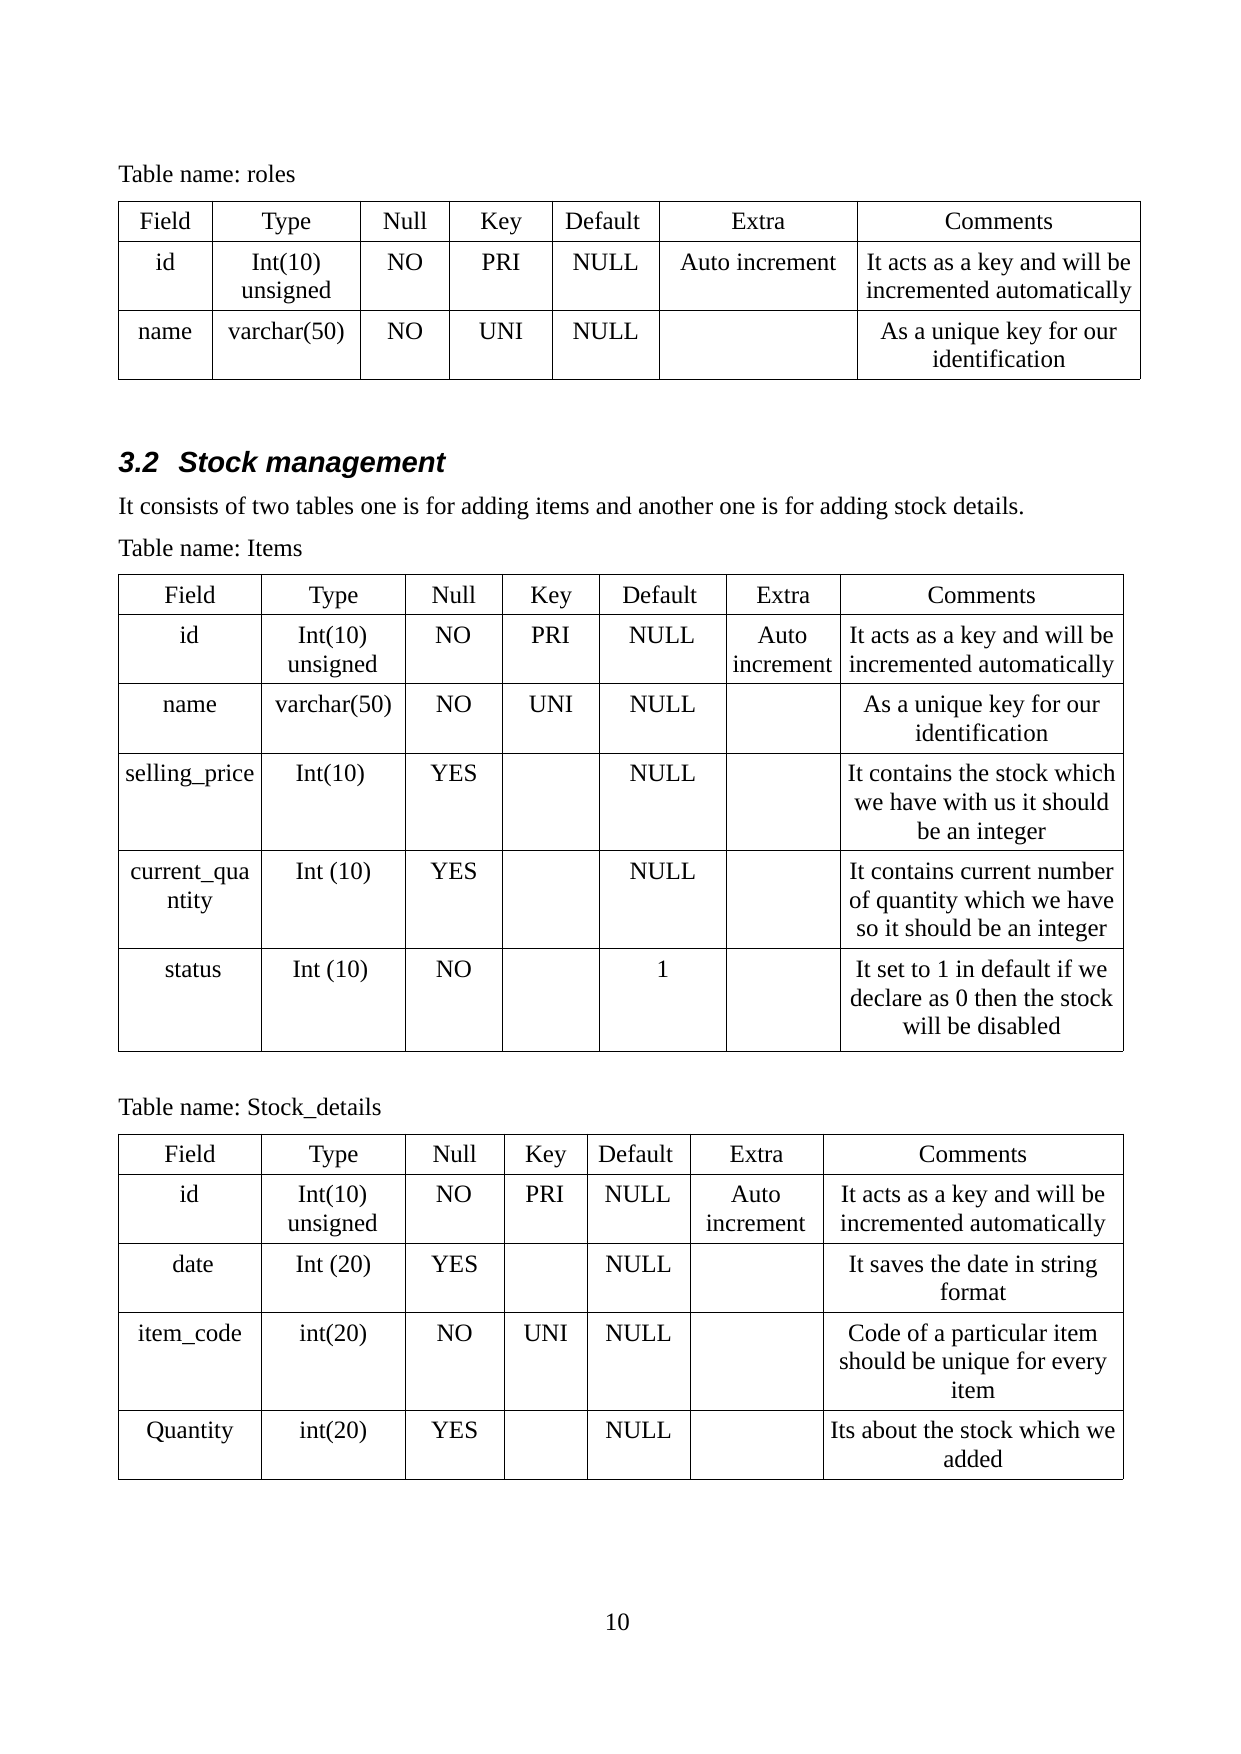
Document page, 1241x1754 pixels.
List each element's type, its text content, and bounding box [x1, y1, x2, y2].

table_cell NULL [553, 242, 659, 310]
table_cell id [119, 615, 261, 683]
table_cell PRI [505, 1175, 587, 1243]
table_cell Int(10) unsigned [262, 1175, 405, 1243]
table_header Field [119, 575, 261, 614]
table_cell NULL [588, 1411, 690, 1479]
table_cell It acts as a key and will be incremented automatically [824, 1175, 1123, 1243]
table_cell varchar(50) [213, 311, 360, 379]
table_cell UNI [503, 684, 599, 752]
table_cell status [119, 949, 261, 1051]
table_header Extra [691, 1135, 823, 1174]
table_cell [727, 684, 840, 752]
table_cell [727, 851, 840, 948]
table_cell Quantity [119, 1411, 261, 1479]
table_cell date [119, 1244, 261, 1312]
table_header Extra [727, 575, 840, 614]
table_cell [505, 1411, 587, 1479]
table_cell [503, 949, 599, 1051]
table_cell NO [361, 242, 449, 310]
table_cell Int(10) unsigned [262, 615, 405, 683]
table_cell NO [361, 311, 449, 379]
table_cell NULL [600, 684, 726, 752]
table_header Null [406, 575, 502, 614]
table_cell NO [406, 1175, 504, 1243]
table_cell NO [406, 1313, 504, 1410]
table_cell NULL [588, 1244, 690, 1312]
table_cell Int(10) [262, 754, 405, 850]
table_cell NO [406, 615, 502, 683]
table_cell NO [406, 949, 502, 1051]
table_cell selling_price [119, 754, 261, 850]
table_cell NULL [600, 851, 726, 948]
table_header Null [361, 202, 449, 241]
table_cell UNI [505, 1313, 587, 1410]
table_cell NULL [588, 1313, 690, 1410]
table_cell It contains current number of quantity which we have so it should be an integer [841, 851, 1123, 948]
table_cell int(20) [262, 1411, 405, 1479]
table_header Comments [841, 575, 1123, 614]
table_cell Code of a particular item should be unique for every item [824, 1313, 1123, 1410]
table_cell name [119, 684, 261, 752]
table_cell It set to 1 in default if we declare as 0 then the stock will be disabled [841, 949, 1123, 1051]
table_cell [660, 311, 857, 379]
table_cell Its about the stock which we added [824, 1411, 1123, 1479]
table_header Comments [858, 202, 1140, 241]
table_cell 1 [600, 949, 726, 1051]
table_header Type [262, 1135, 405, 1174]
table_cell varchar(50) [262, 684, 405, 752]
text Table name: Stock_details [118, 1092, 1122, 1121]
table_header Type [213, 202, 360, 241]
table_header Null [406, 1135, 504, 1174]
table_header Comments [824, 1135, 1123, 1174]
table_header Extra [660, 202, 857, 241]
table_cell [691, 1244, 823, 1312]
table_cell Int (20) [262, 1244, 405, 1312]
table_cell Auto increment [660, 242, 857, 310]
table_cell YES [406, 851, 502, 948]
table_cell YES [406, 754, 502, 850]
table_cell [691, 1411, 823, 1479]
table_cell YES [406, 1244, 504, 1312]
text Table name: Items [118, 533, 1122, 561]
table_cell name [119, 311, 212, 379]
table_header Default [600, 575, 726, 614]
table_cell UNI [450, 311, 552, 379]
table_cell As a unique key for our identification [858, 311, 1140, 379]
table_cell id [119, 242, 212, 310]
table_cell NO [406, 684, 502, 752]
table_cell Int (10) [262, 851, 405, 948]
table_cell id [119, 1175, 261, 1243]
text Table name: roles [118, 159, 1122, 188]
table_cell It acts as a key and will be incremented automatically [858, 242, 1140, 310]
table_cell YES [406, 1411, 504, 1479]
table_cell int(20) [262, 1313, 405, 1410]
table_cell NULL [600, 754, 726, 850]
table_cell [505, 1244, 587, 1312]
table_header Default [588, 1135, 690, 1174]
table_cell NULL [600, 615, 726, 683]
table_cell current_quantity [119, 851, 261, 948]
table_cell It saves the date in string format [824, 1244, 1123, 1312]
table_cell It contains the stock which we have with us it should be an integer [841, 754, 1123, 850]
table_cell As a unique key for our identification [841, 684, 1123, 752]
table_cell NULL [553, 311, 659, 379]
table_cell [691, 1313, 823, 1410]
table_cell [727, 754, 840, 850]
table_cell [727, 949, 840, 1051]
table_header Field [119, 1135, 261, 1174]
table_cell PRI [450, 242, 552, 310]
table_header Key [505, 1135, 587, 1174]
table_cell Int (10) [262, 949, 405, 1051]
subtitle Stock management [118, 445, 1122, 479]
table_cell [503, 851, 599, 948]
table_cell [503, 754, 599, 850]
table_cell NULL [588, 1175, 690, 1243]
table_cell Int(10) unsigned [213, 242, 360, 310]
table_cell It acts as a key and will be incremented automatically [841, 615, 1123, 683]
table_header Type [262, 575, 405, 614]
table_cell Auto increment [727, 615, 840, 683]
table_header Key [450, 202, 552, 241]
table_cell item_code [119, 1313, 261, 1410]
table_header Field [119, 202, 212, 241]
table_cell PRI [503, 615, 599, 683]
table_header Default [553, 202, 659, 241]
table_cell Auto increment [691, 1175, 823, 1243]
text It consists of two tables one is for adding items and another one is for adding stock details. [118, 491, 1122, 520]
table_header Key [503, 575, 599, 614]
